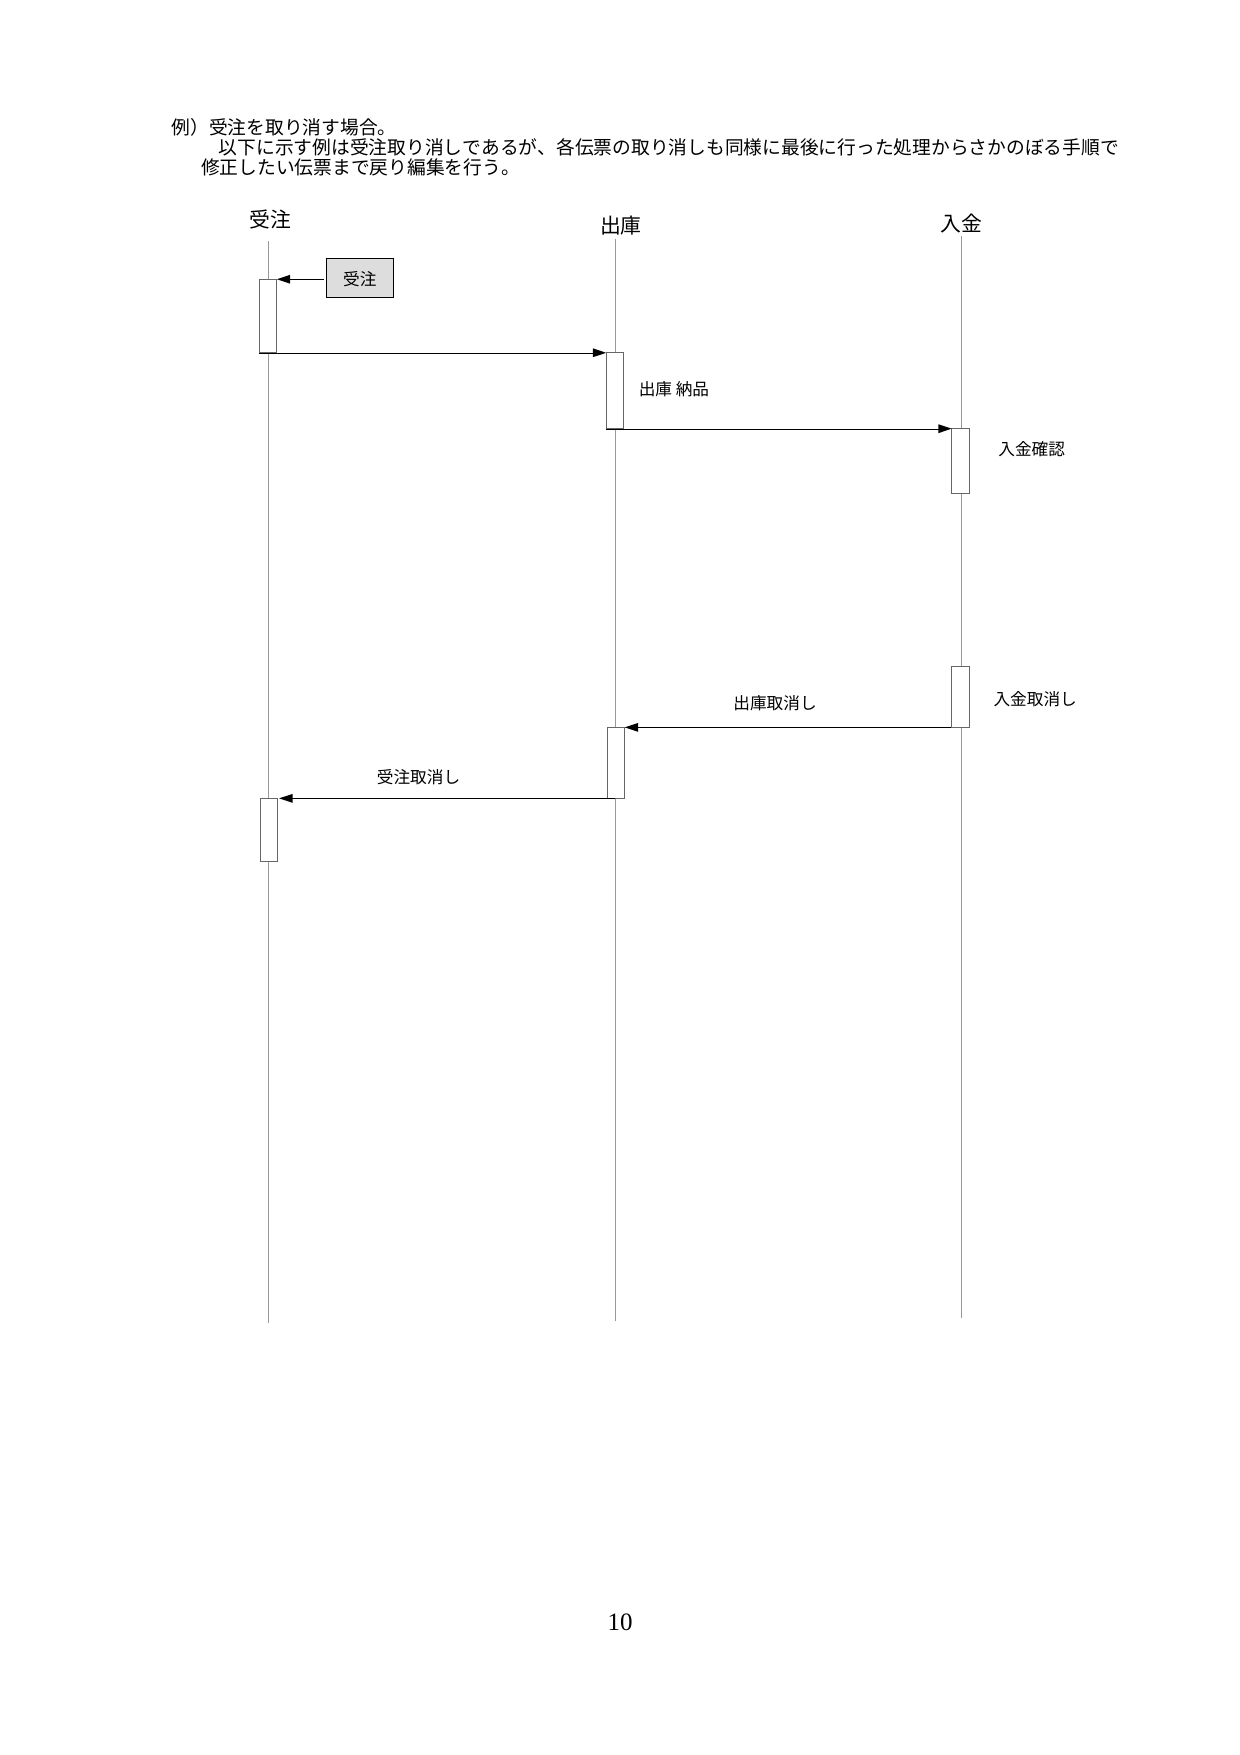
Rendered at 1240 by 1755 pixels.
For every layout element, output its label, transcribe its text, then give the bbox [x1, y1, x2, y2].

text 以下に示す例は受注取り消しであるが、各伝票の取り消しも同様に最後に行った処理からさかのぼる手順で修正したい伝票まで戻り編集を行う。 [201, 138, 1121, 178]
text 例）受注を取り消す場合。 [171, 118, 1121, 138]
